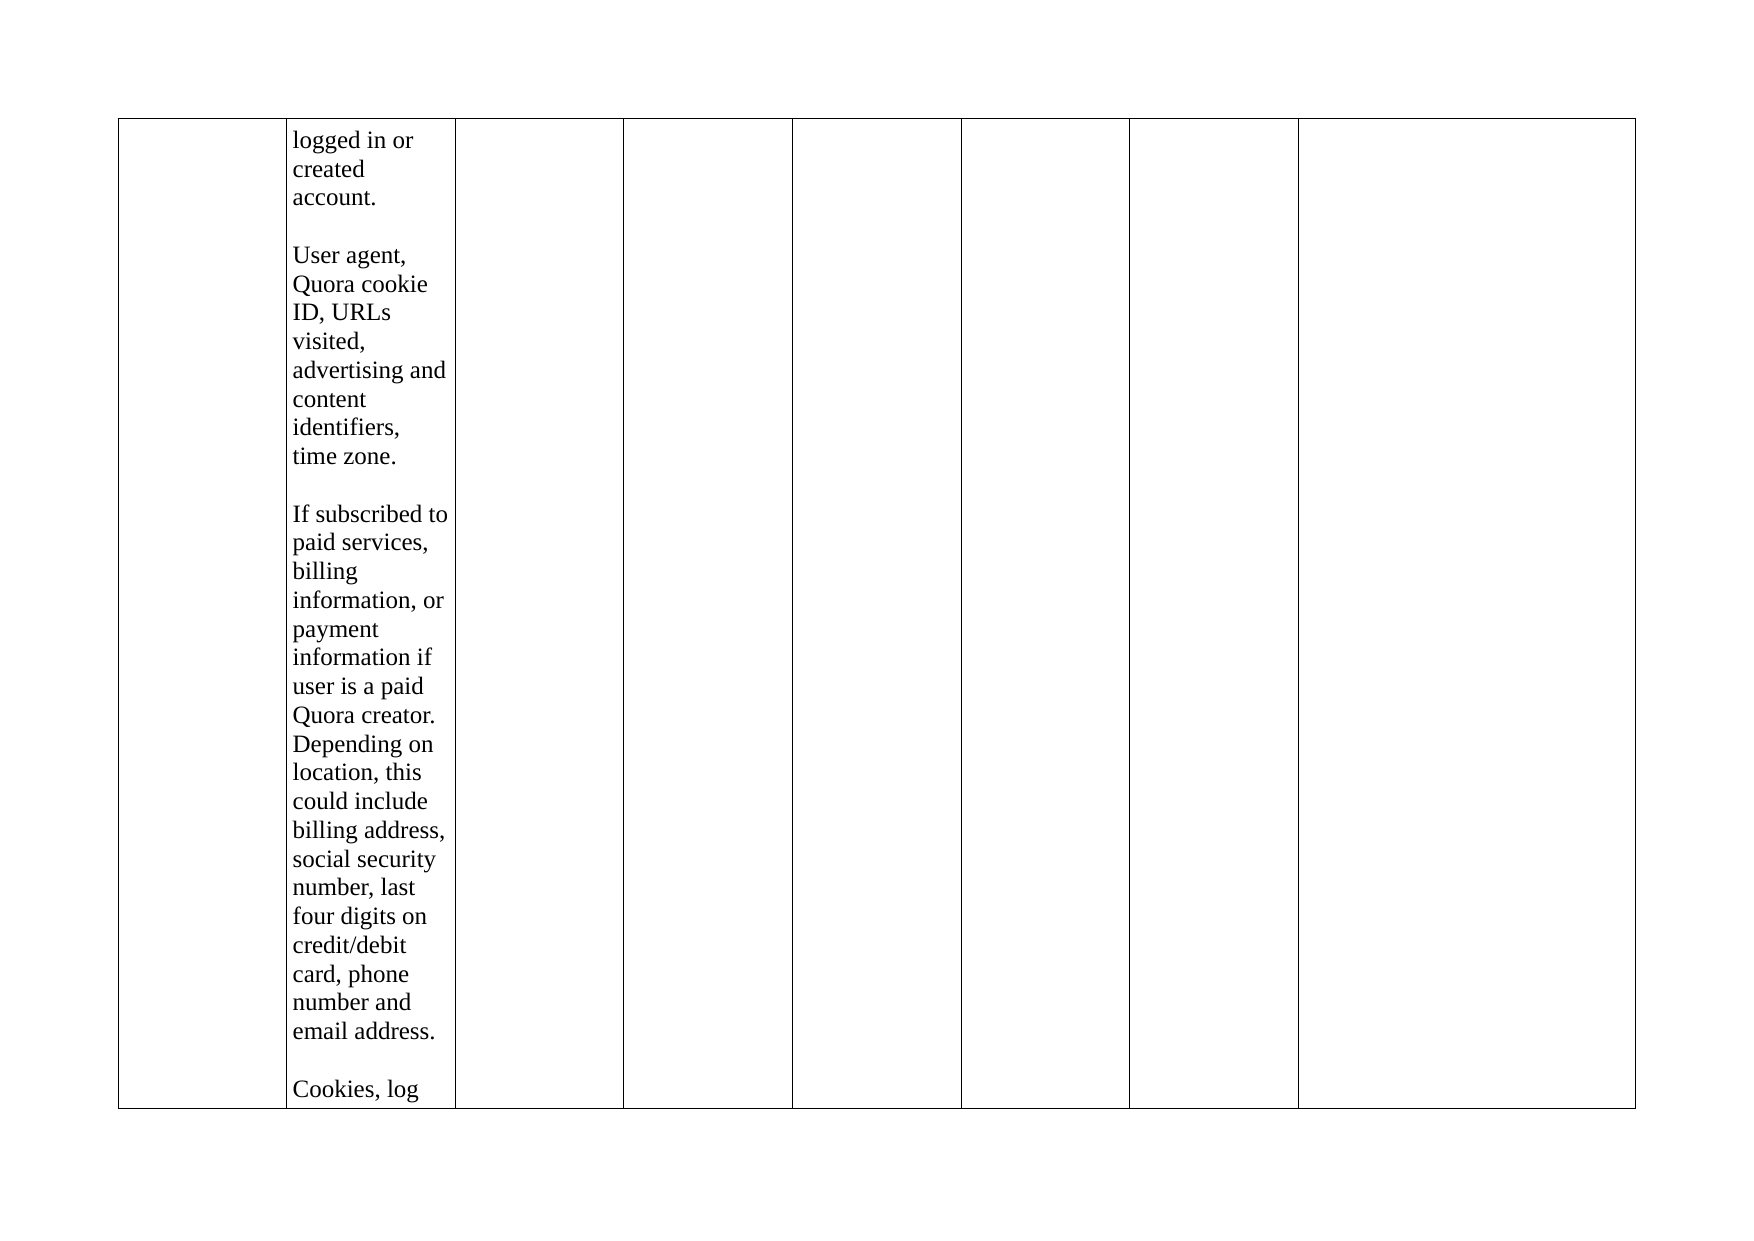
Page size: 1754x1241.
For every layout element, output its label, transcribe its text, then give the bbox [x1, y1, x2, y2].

table_cell [1130, 119, 1298, 1108]
table_cell [624, 119, 792, 1108]
table_cell [119, 119, 286, 1108]
table_cell logged in or created account. User agent, Quora cookie ID, URLs visited, advertising and content identifiers, time zone. If subscribed to paid services, billing information, or payment information if user is a paid Quora creator. Depending on location, this could include billing address, social security number, last four digits on credit/debit card, phone number and email address. Cookies, log [287, 119, 455, 1108]
table_cell [793, 119, 961, 1108]
table_cell [962, 119, 1129, 1108]
table_cell [1299, 119, 1635, 1108]
table_cell [456, 119, 623, 1108]
